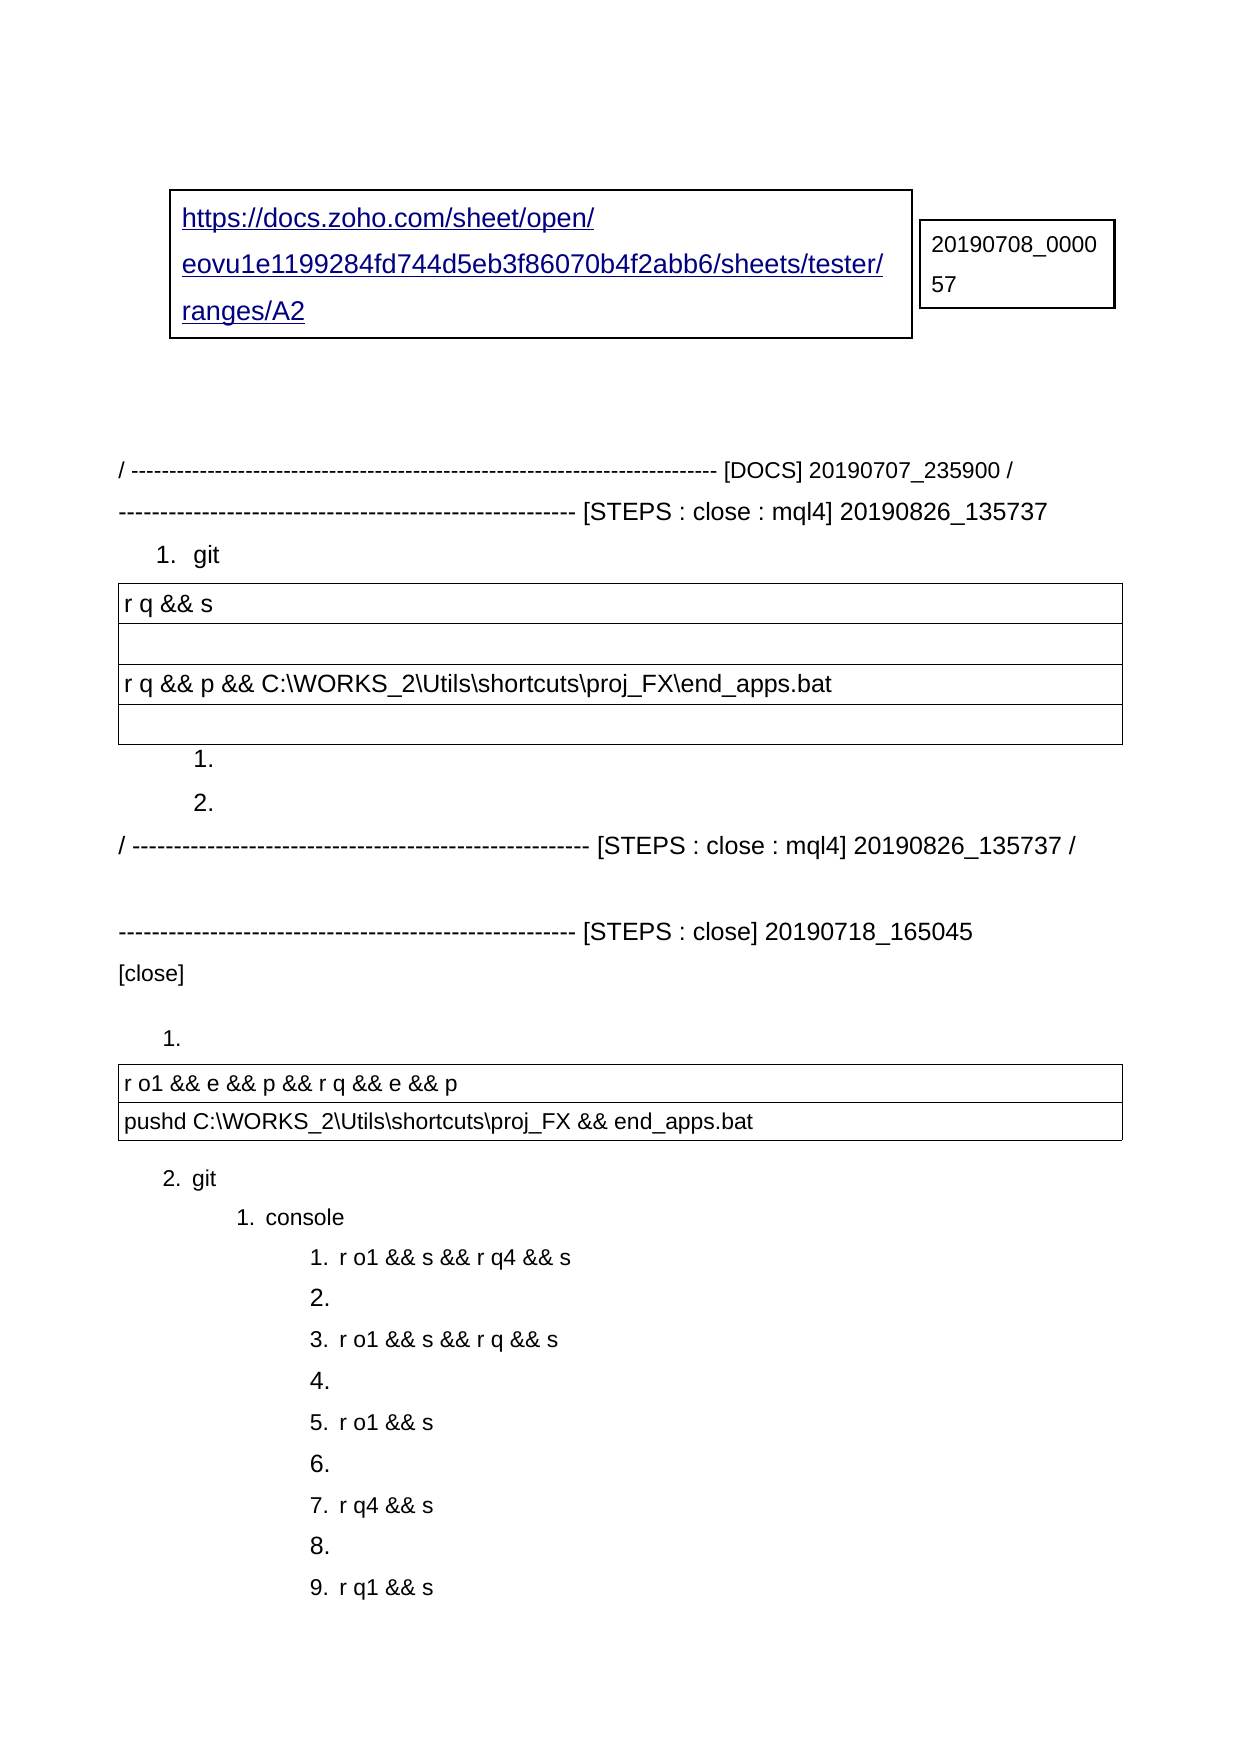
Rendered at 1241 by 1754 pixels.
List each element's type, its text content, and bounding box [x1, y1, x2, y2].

table_header r q && s [119, 584, 1122, 623]
text / ------------------------------------------------------- [STEPS : close : mql4] 20190826_135737 / [118, 831, 1122, 859]
text ------------------------------------------------------- [STEPS : close] 20190718_165045 [118, 917, 1122, 946]
table_header 20190708_000057 [916, 161, 1118, 367]
text / ----------------------------------------------------------------------------- [DOCS] 20190707_235900 / [118, 457, 1122, 484]
list git [156, 540, 1122, 569]
list console [236, 1204, 1122, 1231]
table_header [118, 161, 166, 367]
list r o1 && s && r q && s [309, 1326, 1122, 1353]
table_cell pushd C:\WORKS_2\Utils\shortcuts\proj_FX && end_apps.bat [119, 1103, 1122, 1140]
table_cell [119, 624, 1122, 664]
list r o1 && s [309, 1409, 1122, 1435]
table_cell [166, 367, 916, 402]
table_cell [119, 705, 1122, 744]
text ------------------------------------------------------- [STEPS : close : mql4] 20190826_135737 [118, 497, 1122, 526]
table_header https://docs.zoho.com/sheet/open/eovu1e1199284fd744d5eb3f86070b4f2abb6/sheets/tester/ranges/A2 [166, 161, 916, 367]
table_cell [916, 367, 1118, 402]
list r o1 && s && r q4 && s [309, 1244, 1122, 1270]
list r q4 && s [309, 1492, 1122, 1518]
list r q1 && s [309, 1574, 1122, 1601]
list git [162, 1165, 1122, 1191]
table_cell [118, 367, 166, 402]
table_cell r q && p && C:\WORKS_2\Utils\shortcuts\proj_FX\end_apps.bat [119, 665, 1122, 704]
text [close] [118, 960, 1122, 986]
table_header r o1 && e && p && r q && e && p [119, 1065, 1122, 1102]
